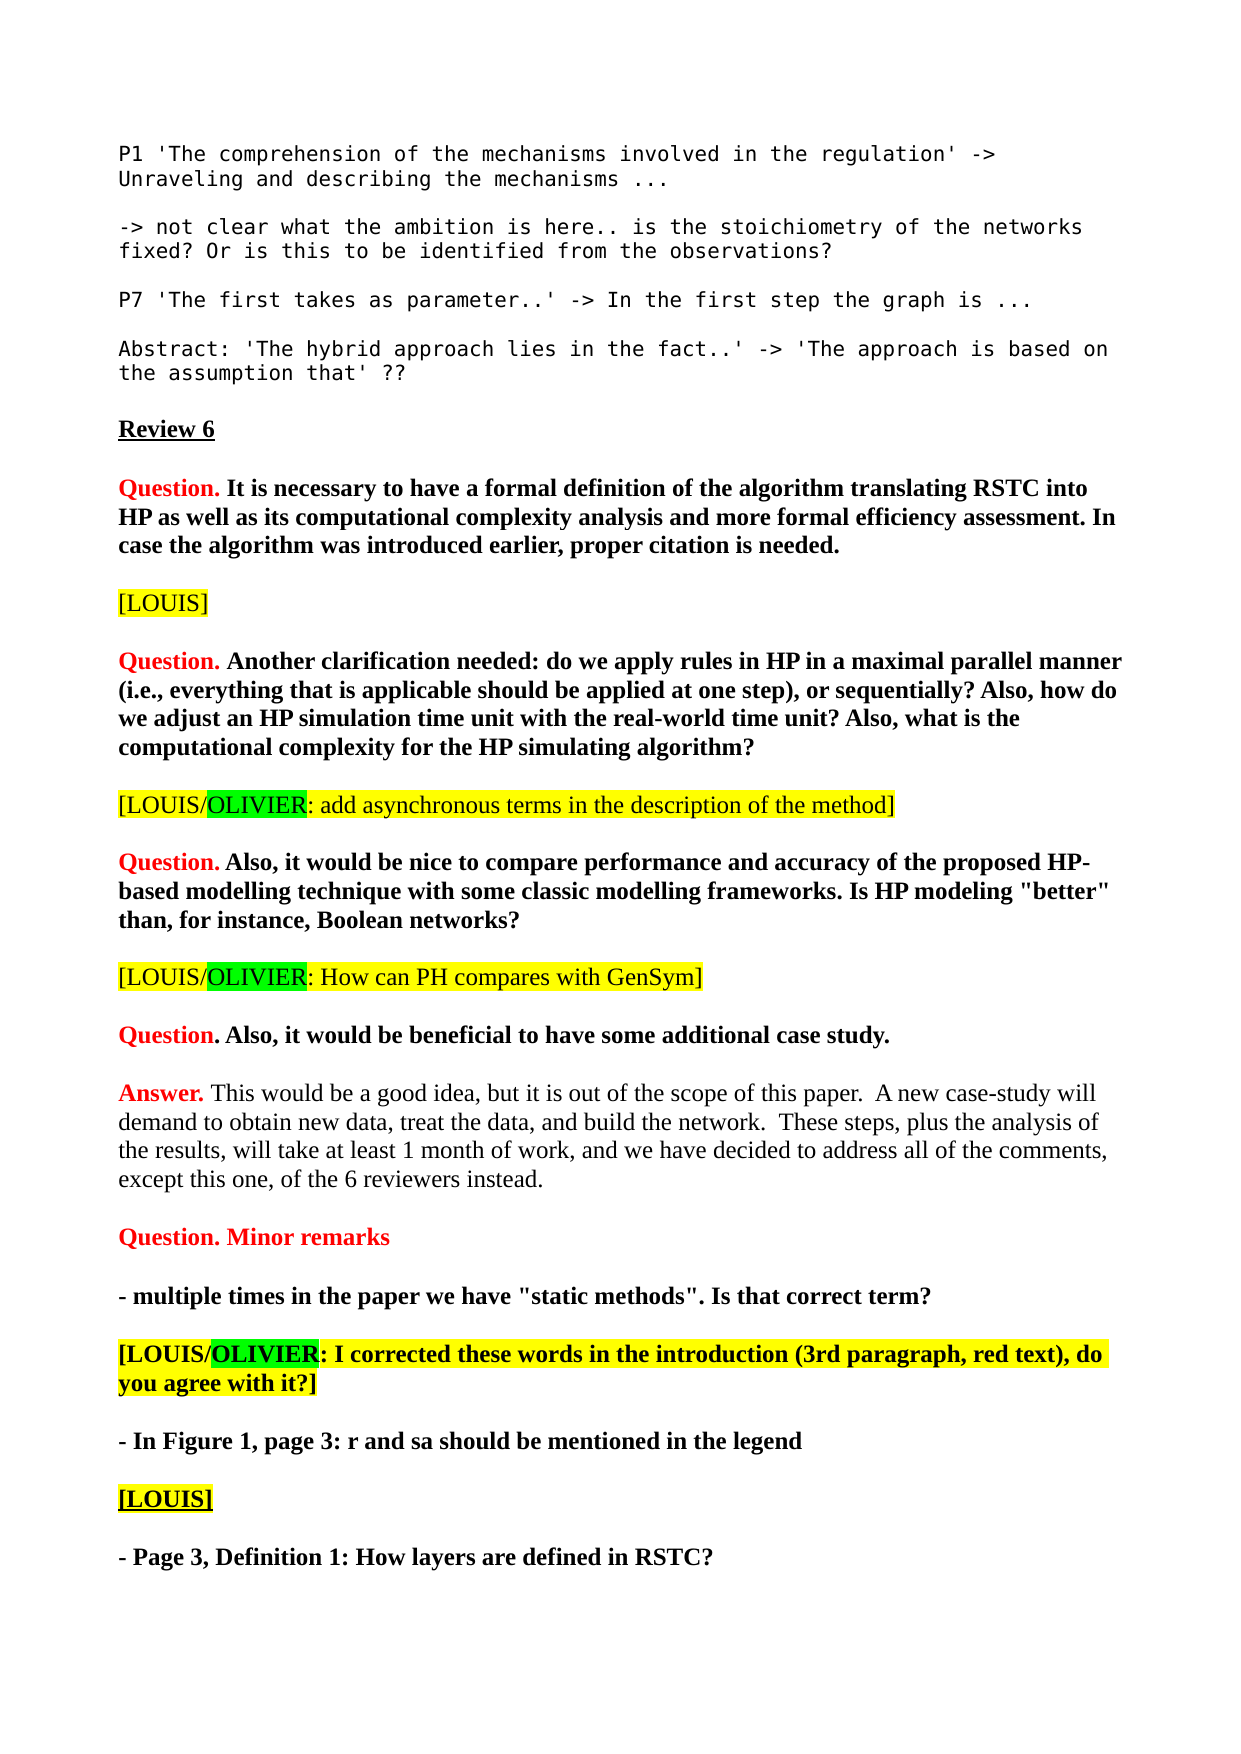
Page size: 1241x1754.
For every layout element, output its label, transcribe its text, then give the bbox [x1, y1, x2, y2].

text [LOUIS] [118, 1484, 1122, 1513]
text Question. Also, it would be nice to compare performance and accuracy of the proposed HP-based modelling technique with some classic modelling frameworks. Is HP modeling "better" than, for instance, Boolean networks? [118, 847, 1122, 933]
text Review 6 [118, 414, 1122, 443]
text [LOUIS] [118, 588, 1122, 617]
text Answer. This would be a good idea, but it is out of the scope of this paper. A new case-study will demand to obtain new data, treat the data, and build the network. These steps, plus the analysis of the results, will take at least 1 month of work, and we have decided to address all of the comments, except this one, of the 6 reviewers instead. [118, 1078, 1122, 1193]
text Question. Also, it would be beneficial to have some additional case study. [118, 1020, 1122, 1048]
text -> not clear what the ambition is here.. is the stoichiometry of the networks fixed? Or is this to be identified from the observations? [118, 215, 1122, 264]
text - Page 3, Definition 1: How layers are defined in RSTC? [118, 1542, 1122, 1571]
text Abstract: 'The hybrid approach lies in the fact..' -> 'The approach is based on the assumption that' ?? [118, 337, 1122, 385]
text [LOUIS/OLIVIER: I corrected these words in the introduction (3rd paragraph, red text), do you agree with it?] [118, 1339, 1122, 1396]
text P1 'The comprehension of the mechanisms involved in the regulation' -> Unraveling and describing the mechanisms ... [118, 142, 1122, 191]
text Question. Another clarification needed: do we apply rules in HP in a maximal parallel manner (i.e., everything that is applicable should be applied at one step), or sequentially? Also, how do we adjust an HP simulation time unit with the real-world time unit? Also, what is the computational complexity for the HP simulating algorithm? [118, 646, 1122, 761]
text Question. Minor remarks [118, 1222, 1122, 1251]
text P7 'The first takes as parameter..' -> In the first step the graph is ... [118, 288, 1122, 312]
text - In Figure 1, page 3: r and sa should be mentioned in the legend [118, 1426, 1122, 1455]
text - multiple times in the paper we have "static methods". Is that correct term? [118, 1281, 1122, 1309]
text [LOUIS/OLIVIER: How can PH compares with GenSym] [118, 962, 1122, 991]
text [LOUIS/OLIVIER: add asynchronous terms in the description of the method] [118, 790, 1122, 818]
text Question. It is necessary to have a formal definition of the algorithm translating RSTC into HP as well as its computational complexity analysis and more formal efficiency assessment. In case the algorithm was introduced earlier, proper citation is needed. [118, 473, 1122, 559]
